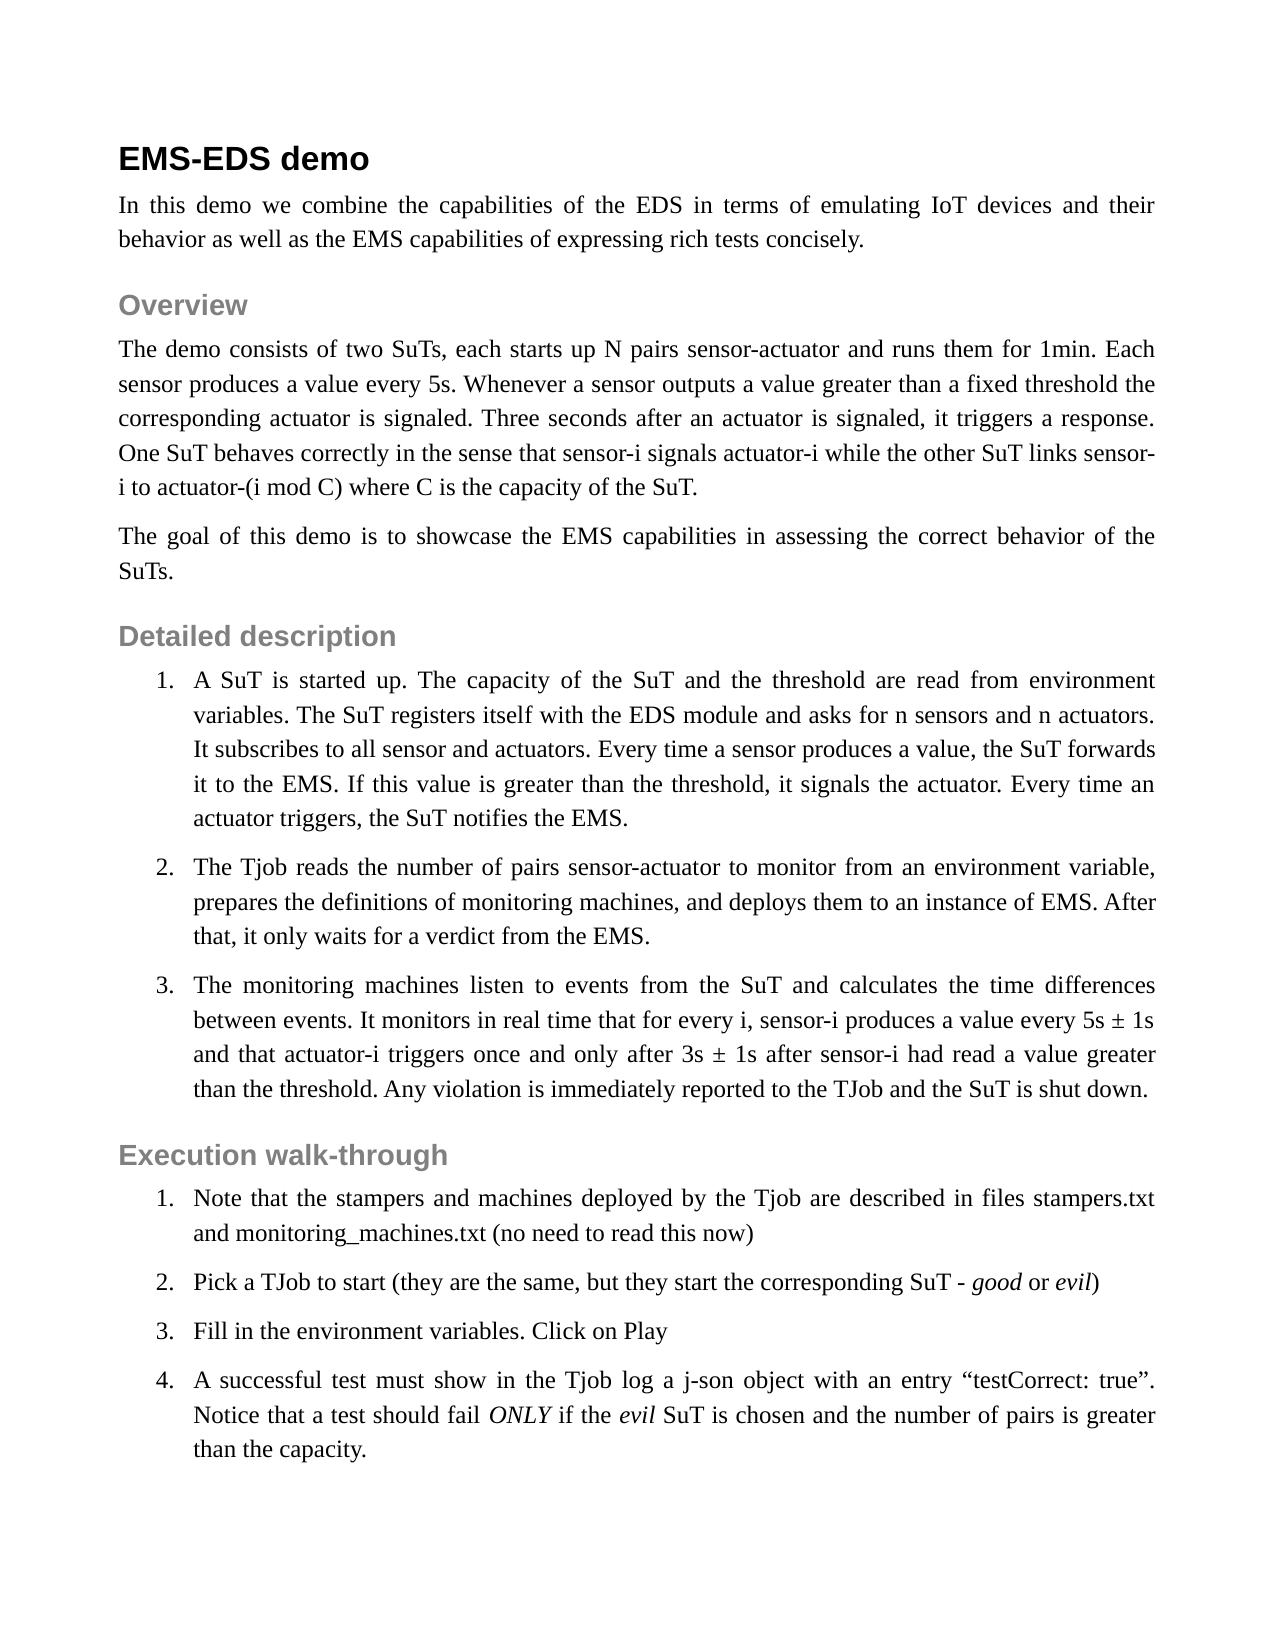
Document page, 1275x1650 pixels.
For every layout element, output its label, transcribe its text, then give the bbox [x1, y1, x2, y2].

subtitle Overview [118, 288, 1157, 322]
list The monitoring machines listen to events from the SuT and calculates the time differences between events. It monitors in real time that for every i, sensor-i produces a value every 5s ± 1s and that actuator-i triggers once and only after 3s ± 1s after sensor-i had read a value greater than the threshold. Any violation is immediately reported to the TJob and the SuT is shut down. [156, 970, 1157, 1103]
list A successful test must show in the Tjob log a j-son object with an entry “testCorrect: true”. Notice that a test should fail ONLY if the evil SuT is chosen and the number of pairs is greater than the capacity. [156, 1365, 1157, 1463]
subtitle EMS-EDS demo [118, 139, 1157, 178]
list A SuT is started up. The capacity of the SuT and the threshold are read from environment variables. The SuT registers itself with the EDS module and asks for n sensors and n actuators. It subscribes to all sensor and actuators. Every time a sensor produces a value, the SuT forwards it to the EMS. If this value is greater than the threshold, it signals the actuator. Every time an actuator triggers, the SuT notifies the EMS. [156, 665, 1157, 832]
text The goal of this demo is to showcase the EMS capabilities in assessing the correct behavior of the SuTs. [118, 521, 1157, 584]
list Pick a TJob to start (they are the same, but they start the corresponding SuT - good or evil) [156, 1267, 1157, 1296]
list The Tjob reads the number of pairs sensor-actuator to monitor from an environment variable, prepares the definitions of monitoring machines, and deploys them to an instance of EMS. After that, it only waits for a verdict from the EMS. [156, 852, 1157, 950]
list Fill in the environment variables. Click on Play [156, 1316, 1157, 1345]
text In this demo we combine the capabilities of the EDS in terms of emulating IoT devices and their behavior as well as the EMS capabilities of expressing rich tests concisely. [118, 190, 1157, 253]
text The demo consists of two SuTs, each starts up N pairs sensor-actuator and runs them for 1min. Each sensor produces a value every 5s. Whenever a sensor outputs a value greater than a fixed threshold the corresponding actuator is signaled. Three seconds after an actuator is signaled, it triggers a response. One SuT behaves correctly in the sense that sensor-i signals actuator-i while the other SuT links sensor-i to actuator-(i mod C) where C is the capacity of the SuT. [118, 334, 1157, 501]
subtitle Detailed description [118, 619, 1157, 653]
list Note that the stampers and machines deployed by the Tjob are described in files stampers.txt and monitoring_machines.txt (no need to read this now) [156, 1183, 1157, 1247]
subtitle Execution walk-through [118, 1137, 1157, 1171]
